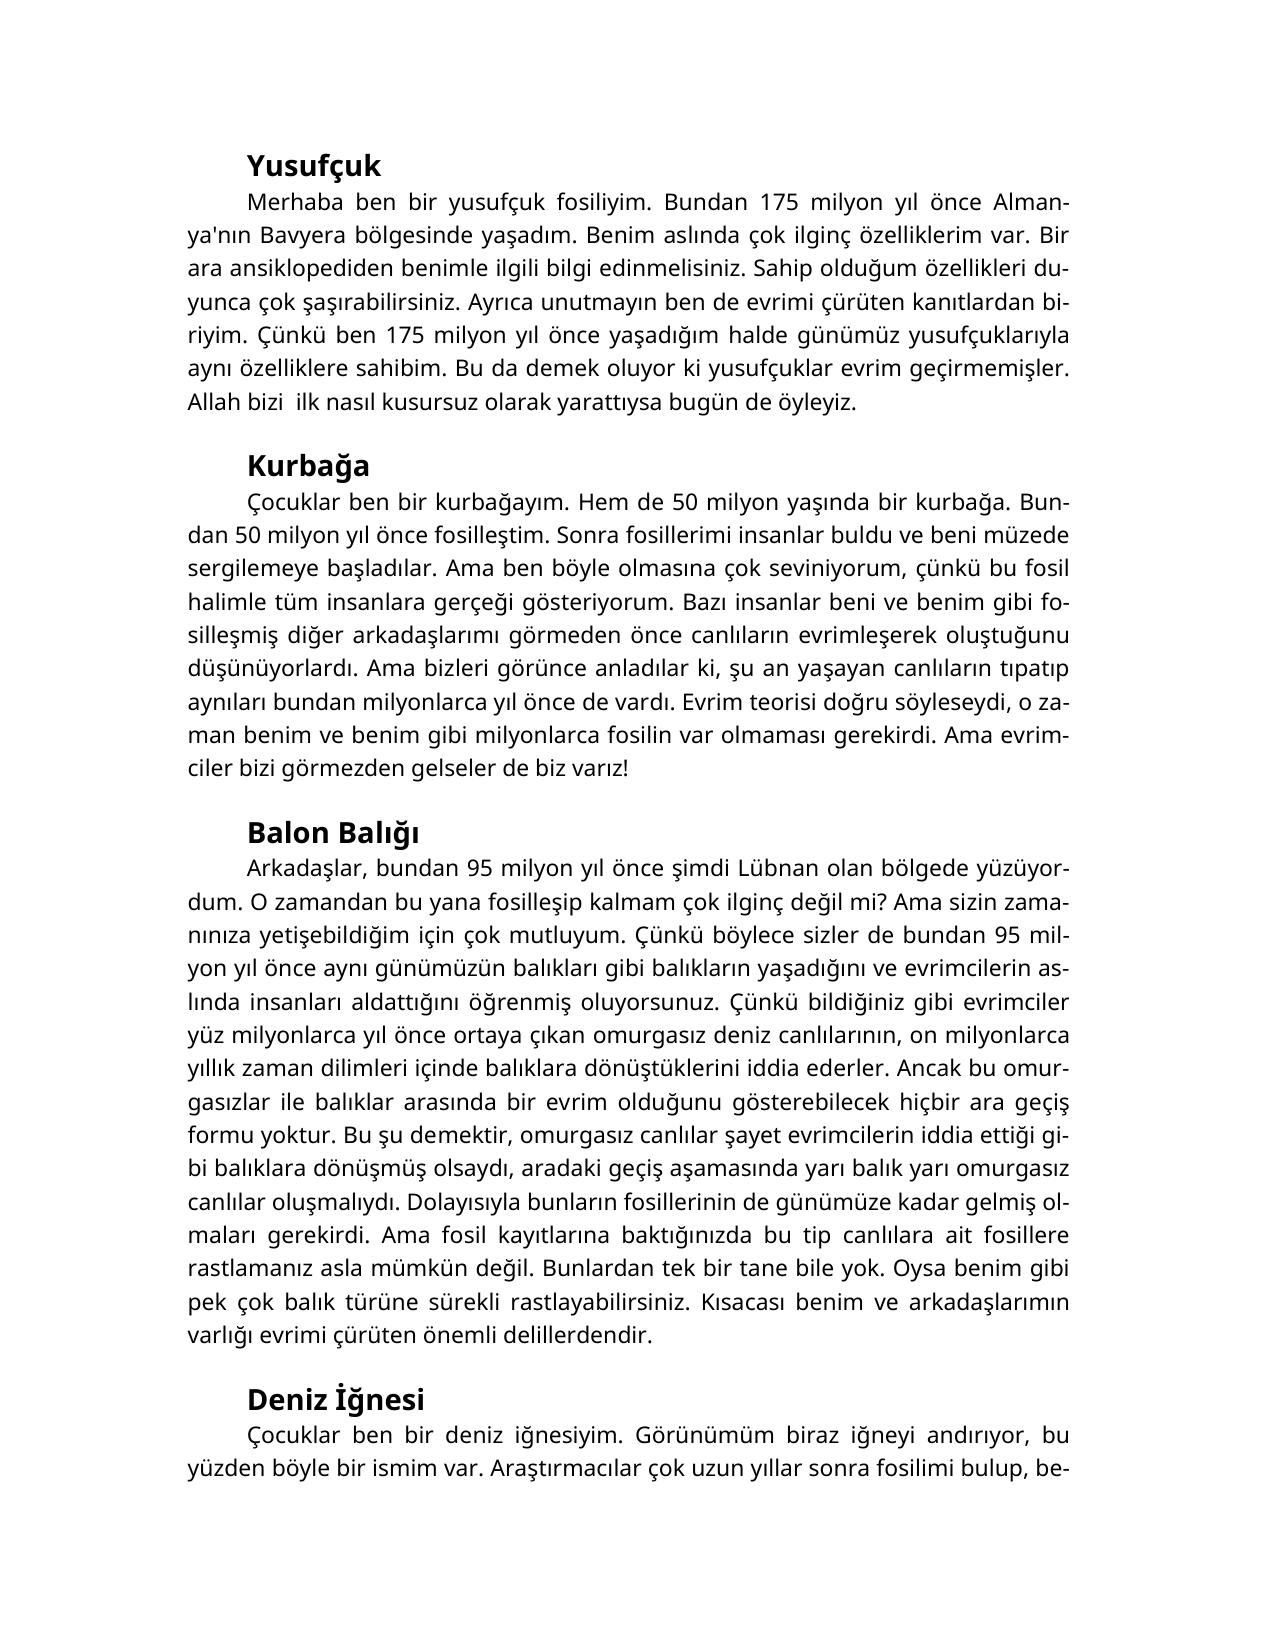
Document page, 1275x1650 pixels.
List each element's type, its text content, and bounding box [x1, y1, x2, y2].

text Ar­ka­daş­lar, bun­dan 95 mil­yon yıl ön­ce şim­di Lüb­nan olan böl­ge­de yü­zü­yor­dum. O za­man­dan bu ya­na fo­sil­le­şip kal­mam çok il­ginç de­ğil mi? Ama si­zin za­ma­nı­nı­za ye­ti­şe­bil­di­ğim için çok mut­lu­yum. Çün­kü böy­le­ce siz­ler de bun­dan 95 mil­yon yıl ön­ce ay­nı gü­nü­mü­zün ba­lık­la­rı gi­bi ba­lık­la­rın ya­şa­dı­ğı­nı ve ev­rim­ci­le­rin as­lın­da in­san­la­rı al­dat­tı­ğı­nı öğ­ren­miş olu­yor­su­nuz. Çün­kü bil­di­ği­niz gi­bi ev­rim­ci­ler yüz mil­yon­lar­ca yıl ön­ce or­ta­ya çıkan omur­gasız de­niz canlılarının, on mil­yon­lar­ca yıllık za­man di­lim­le­ri için­de balıkla­ra dö­nüş­tük­le­ri­ni id­di­a eder­ler. An­cak bu omur­gasızlar ile balıklar arasında bir ev­rim ol­du­ğu­nu gös­te­re­bi­le­cek hiç­bir ara ge­çiş for­mu yok­tur. Bu şu de­mek­tir, omur­ga­sız can­lı­lar şa­yet ev­rim­ci­le­rin id­di­a et­ti­ği gi­bi ba­lık­la­ra dö­nüş­müş ol­say­dı, ara­da­ki ge­çiş aşa­ma­sın­da ya­rı ba­lık ya­rı omur­ga­sız can­lı­lar oluş­ma­lıy­dı. Do­la­yı­sıy­la bun­la­rın fo­sil­le­ri­nin de gü­nü­mü­ze ka­dar gel­miş ol­ma­la­rı ge­re­kir­di. Ama fo­sil ka­yıt­la­rı­na bak­tı­ğı­nız­da bu tip can­lı­la­ra ait fo­sil­le­re rast­la­ma­nız as­la müm­kün de­ğil. Bun­lar­dan tek bir ta­ne bi­le yok. Oy­sa be­nim gi­bi pek çok ba­lık tü­rü­ne sü­rek­li rast­la­ya­bi­lir­si­niz. Kı­sa­ca­sı be­nim ve ar­ka­daş­la­rı­mın var­lı­ğı ev­ri­mi çü­rü­ten önem­li de­lil­ler­den­dir. [187, 850, 1070, 1350]
text Ço­cuk­lar ben bir de­niz iğ­ne­si­yim. Gö­rü­nü­müm bi­raz iğ­ne­yi an­dı­rı­yor, bu yüz­den böy­le bir is­mim var. Araş­tır­ma­cı­lar çok uzun yıl­lar son­ra fo­si­li­mi bu­lup, be­ [187, 1417, 1070, 1483]
text Ba­lon Ba­lı­ğı [187, 817, 1070, 850]
text Kur­ba­ğa [187, 450, 1070, 483]
text Ço­cuk­lar ben bir kur­ba­ğa­yım. Hem de 50 mil­yon ya­şın­da bir kur­ba­ğa. Bun­dan 50 mil­yon yıl ön­ce fo­sil­leş­tim. Son­ra fo­sil­le­ri­mi in­san­lar bul­du ve be­ni mü­ze­de ser­gi­le­me­ye baş­la­dı­lar. Ama ben böy­le ol­ma­sı­na çok se­vi­ni­yo­rum, çün­kü bu fo­sil ha­lim­le tüm in­san­la­ra ger­çe­ği gös­te­ri­yo­rum. Ba­zı in­san­lar be­ni ve be­nim gi­bi fo­sil­leş­miş di­ğer ar­ka­daş­la­rı­mı gör­me­den ön­ce can­lı­la­rın ev­rim­le­şe­rek oluş­tu­ğu­nu dü­şü­nü­yor­lar­dı. Ama biz­le­ri gö­rün­ce an­la­dı­lar ki, şu an ya­şa­yan can­lı­la­rın tı­pa­tıp ay­nı­la­rı bun­dan mil­yon­lar­ca yıl ön­ce de var­dı. Ev­rim te­ori­si doğ­ru söy­le­sey­di, o za­man be­nim ve be­nim gi­bi mil­yon­lar­ca fo­si­lin var ol­ma­ma­sı ge­re­kir­di. Ama ev­rim­ci­ler bi­zi gör­mez­den gel­se­ler de biz va­rız! [187, 483, 1070, 783]
text De­niz İğ­ne­si [187, 1383, 1070, 1417]
text Mer­ha­ba ben bir yu­suf­çuk fo­si­li­yim. Bun­dan 175 mil­yon yıl ön­ce Al­man­ya'nın Bav­ye­ra böl­ge­sin­de ya­şa­dım. Be­nim as­lın­da çok il­ginç özel­lik­le­rim var. Bir ara an­sik­lo­pe­di­den be­nim­le il­gi­li bil­gi edin­me­li­si­niz. Sa­hip ol­du­ğum özel­lik­le­ri du­yun­ca çok şa­şı­ra­bi­lir­si­niz. Ay­rı­ca unut­ma­yın ben de ev­ri­mi çü­rü­ten ka­nıt­lar­dan bi­ri­yim. Çün­kü ben 175 mil­yon yıl ön­ce ya­şa­dı­ğım hal­de gü­nü­müz yu­suf­çuk­la­rıy­la ay­nı özel­lik­le­re sa­hi­bim. Bu da de­mek olu­yor ki yu­suf­çuk­lar ev­rim ge­çir­me­miş­ler. Al­lah bi­zi ilk na­sıl ku­sur­suz ola­rak ya­rat­tıy­sa bu­gün de öy­le­yiz. [187, 183, 1070, 417]
text Yu­suf­çuk [187, 150, 1070, 183]
